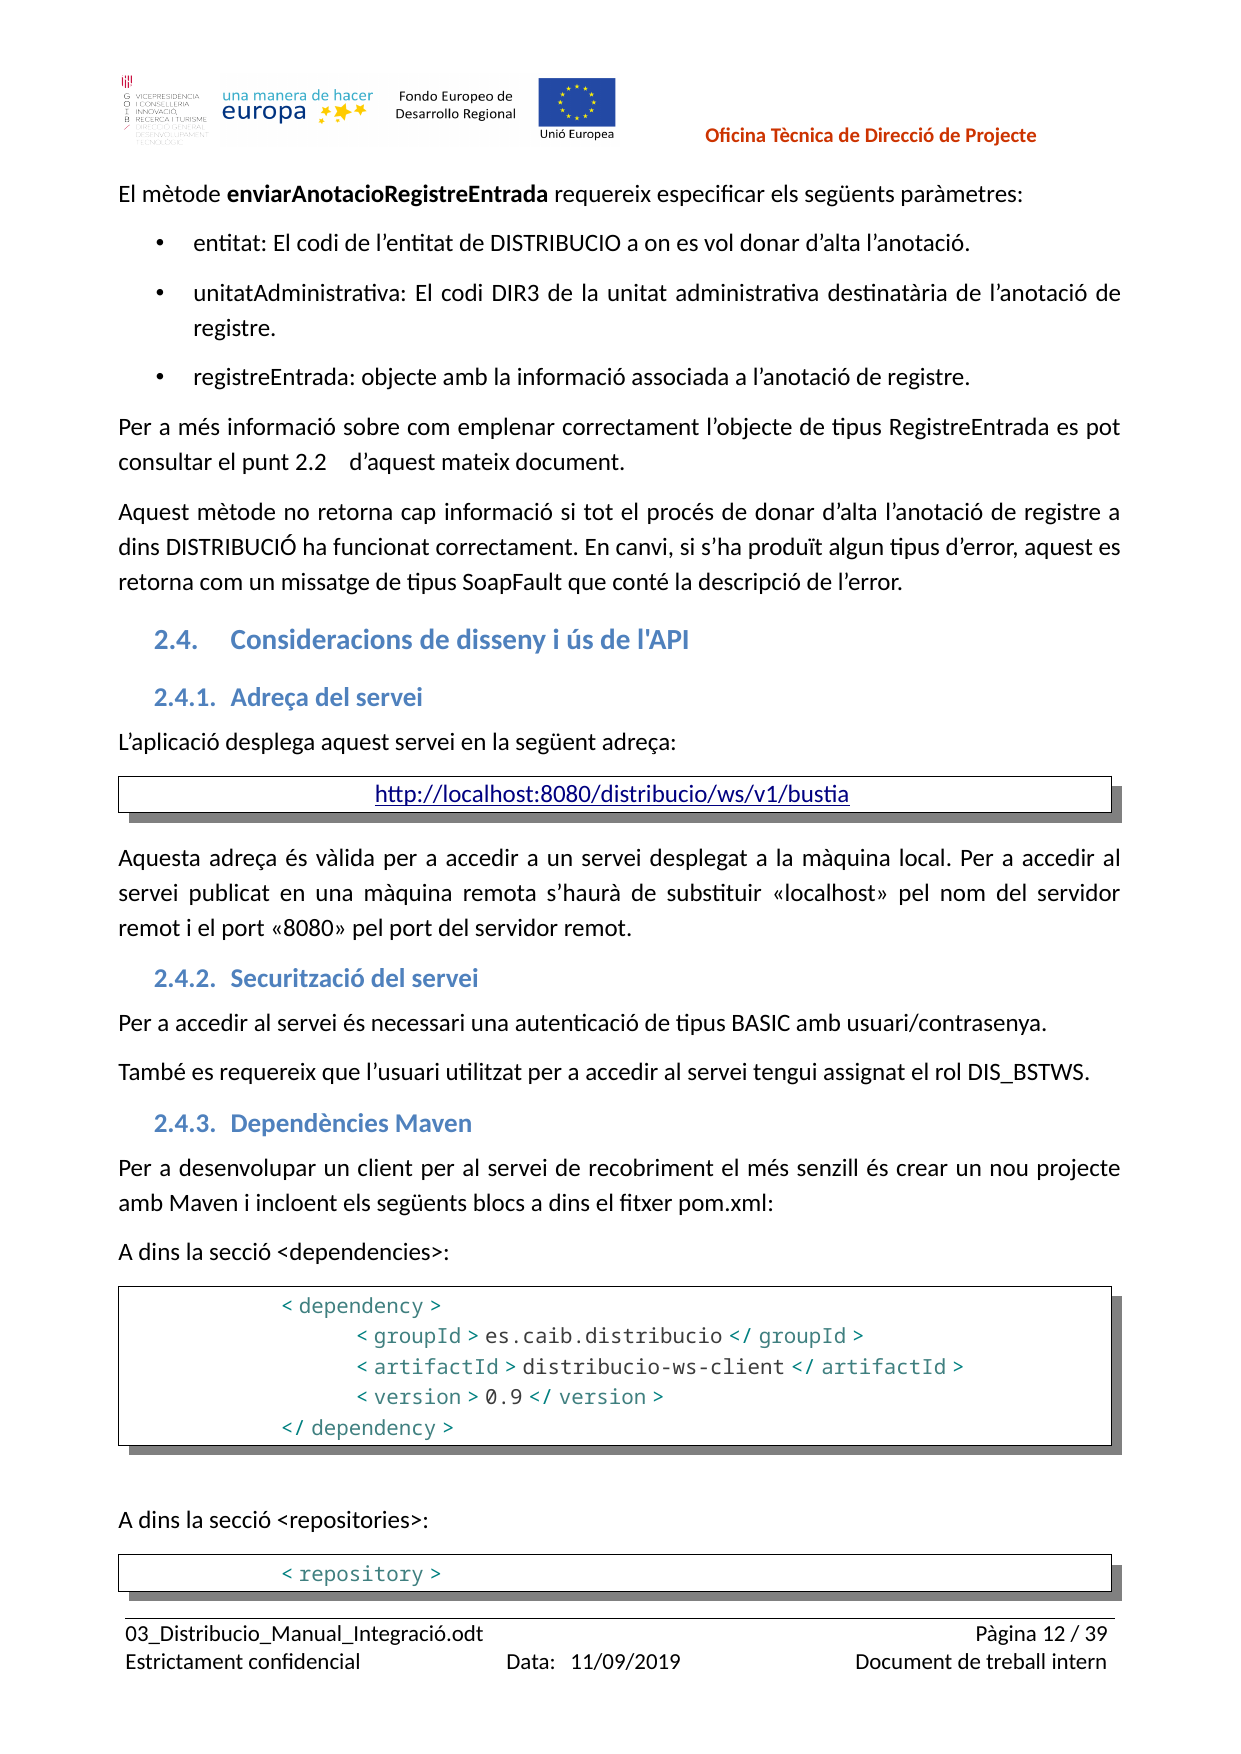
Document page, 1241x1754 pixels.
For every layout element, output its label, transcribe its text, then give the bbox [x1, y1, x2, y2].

text < groupId > es.caib.distribucio </ groupId > [119, 1316, 1111, 1347]
text Per a més informació sobre com emplenar correctament l’objecte de tipus RegistreEntrada es pot consultar el punt 2.2 d’aquest mateix document. [118, 411, 1122, 477]
text http://localhost:8080/distribucio/ws/v1/bustia [119, 777, 1111, 812]
list registreEntrada: objecte amb la informació associada a l’anotació de registre. [156, 361, 1122, 392]
picture [219, 73, 621, 147]
text L’aplicació desplega aquest servei en la següent adreça: [118, 726, 1122, 757]
subtitle Dependències Maven [153, 1106, 1122, 1139]
text Per a accedir al servei és necessari una autenticació de tipus BASIC amb usuari/contrasenya. [118, 1007, 1122, 1037]
text < artifactId > distribucio-ws-client </ artifactId > [119, 1347, 1111, 1377]
list entitat: El codi de l’entitat de DISTRIBUCIO a on es vol donar d’alta l’anotació. [156, 227, 1122, 258]
text També es requereix que l’usuari utilitzat per a accedir al servei tengui assignat el rol DIS_BSTWS. [118, 1057, 1122, 1087]
text A dins la secció <dependencies>: [118, 1236, 1122, 1267]
subtitle Consideracions de disseny i ús de l'API [153, 621, 1122, 657]
text < repository > [119, 1555, 1111, 1591]
picture [118, 73, 213, 147]
subtitle Securització del servei [153, 961, 1122, 994]
list unitatAdministrativa: El codi DIR3 de la unitat administrativa destinatària de l’anotació de registre. [156, 277, 1122, 342]
text A dins la secció <repositories>: [118, 1505, 1122, 1535]
text El mètode enviarAnotacioRegistreEntrada requereix especificar els següents paràmetres: [118, 178, 1122, 208]
text </ dependency > [119, 1408, 1111, 1444]
subtitle Adreça del servei [153, 681, 1122, 713]
text < version > 0.9 </ version > [119, 1377, 1111, 1408]
text < dependency > [119, 1287, 1111, 1316]
text Per a desenvolupar un client per al servei de recobriment el més senzill és crear un nou projecte amb Maven i incloent els següents blocs a dins el fitxer pom.xml: [118, 1152, 1122, 1217]
text Aquest mètode no retorna cap informació si tot el procés de donar d’alta l’anotació de registre a dins DISTRIBUCIÓ ha funcionat correctament. En canvi, si s’ha produït algun tipus d’error, aquest es retorna com un missatge de tipus SoapFault que conté la descripció de l’error. [118, 496, 1122, 596]
text Aquesta adreça és vàlida per a accedir a un servei desplegat a la màquina local. Per a accedir al servei publicat en una màquina remota s’haurà de substituir «localhost» pel nom del servidor remot i el port «8080» pel port del servidor remot. [118, 842, 1122, 942]
